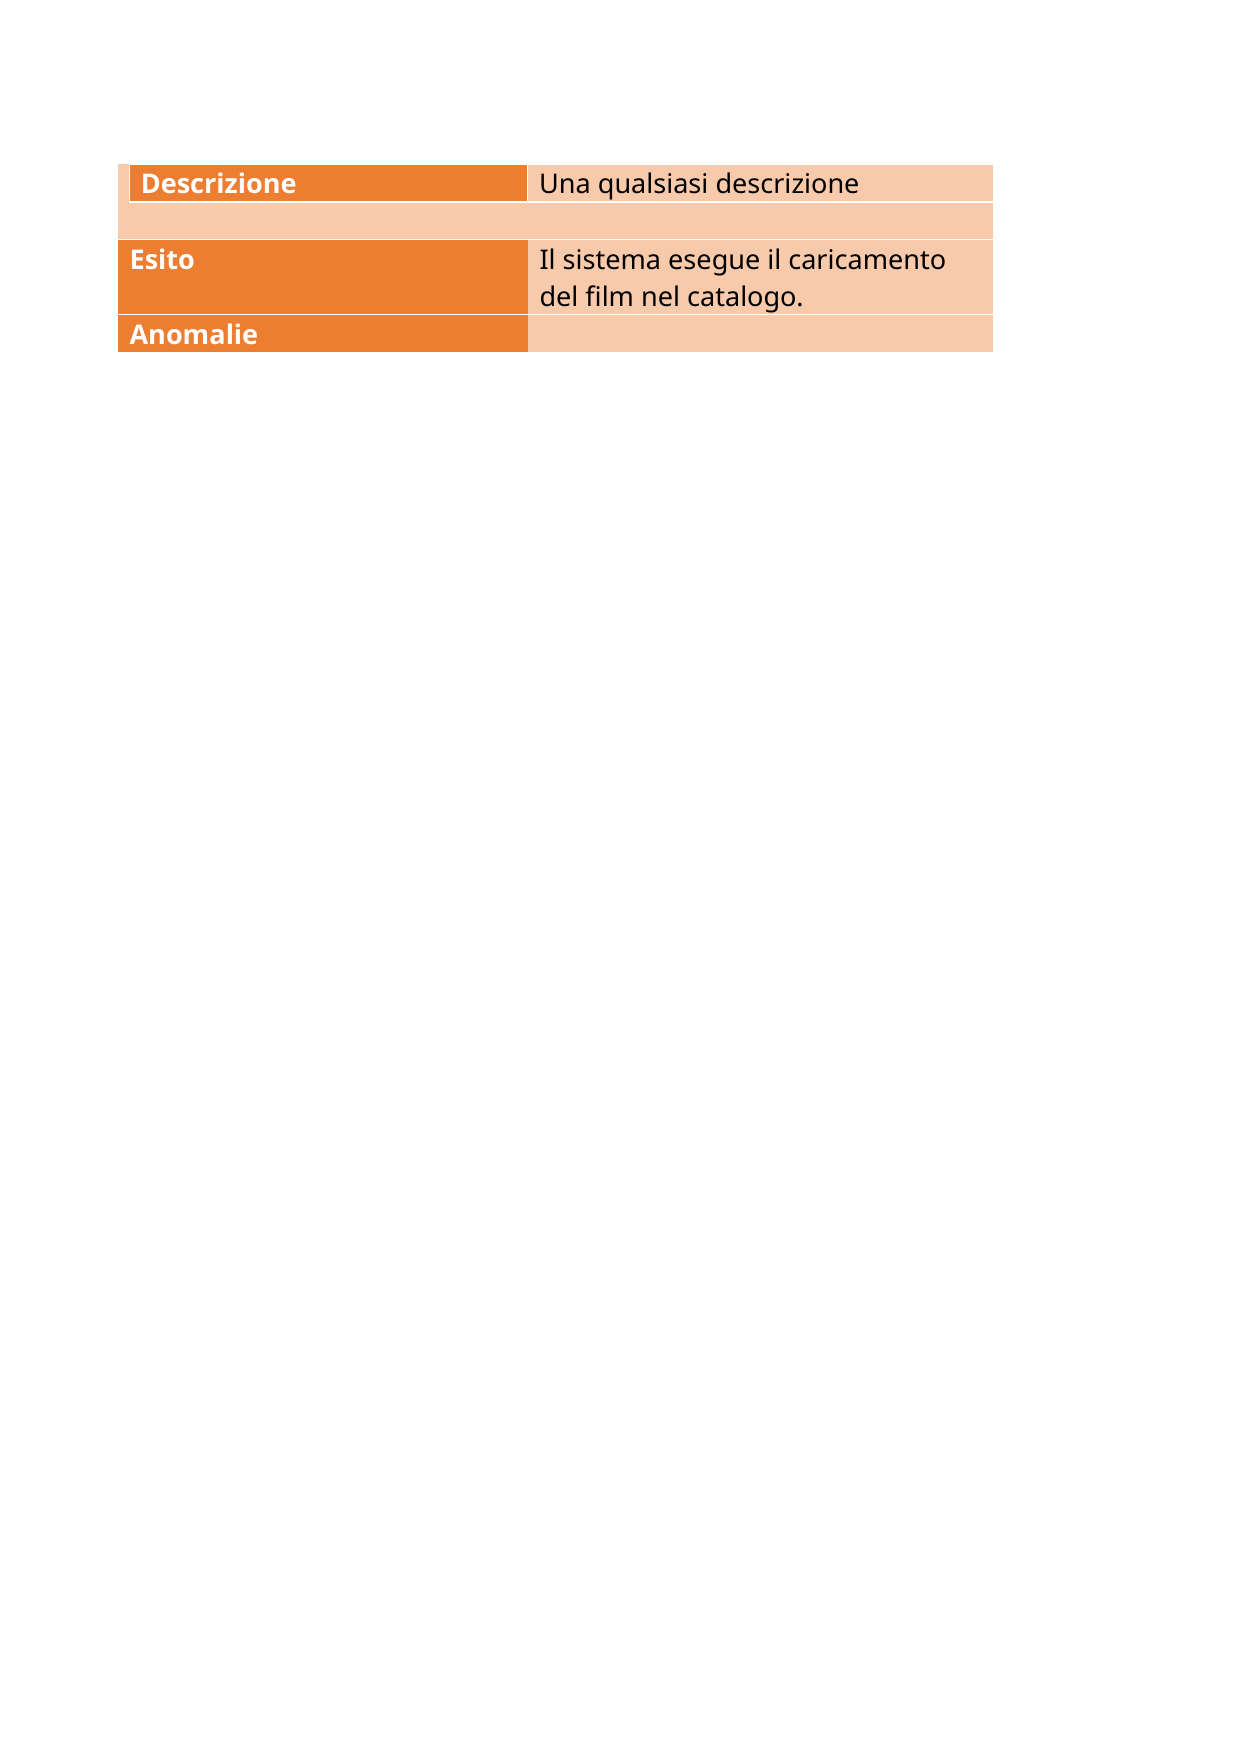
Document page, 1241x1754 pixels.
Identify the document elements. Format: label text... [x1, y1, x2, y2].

table_cell [528, 315, 993, 352]
table_cell Una qualsiasi descrizione [528, 165, 993, 201]
table_cell [118, 164, 993, 239]
table_cell Esito [118, 240, 528, 314]
table_cell Il sistema esegue il caricamento del film nel catalogo. [528, 240, 993, 314]
table_cell Descrizione [130, 165, 527, 201]
table_cell Anomalie [118, 315, 528, 352]
